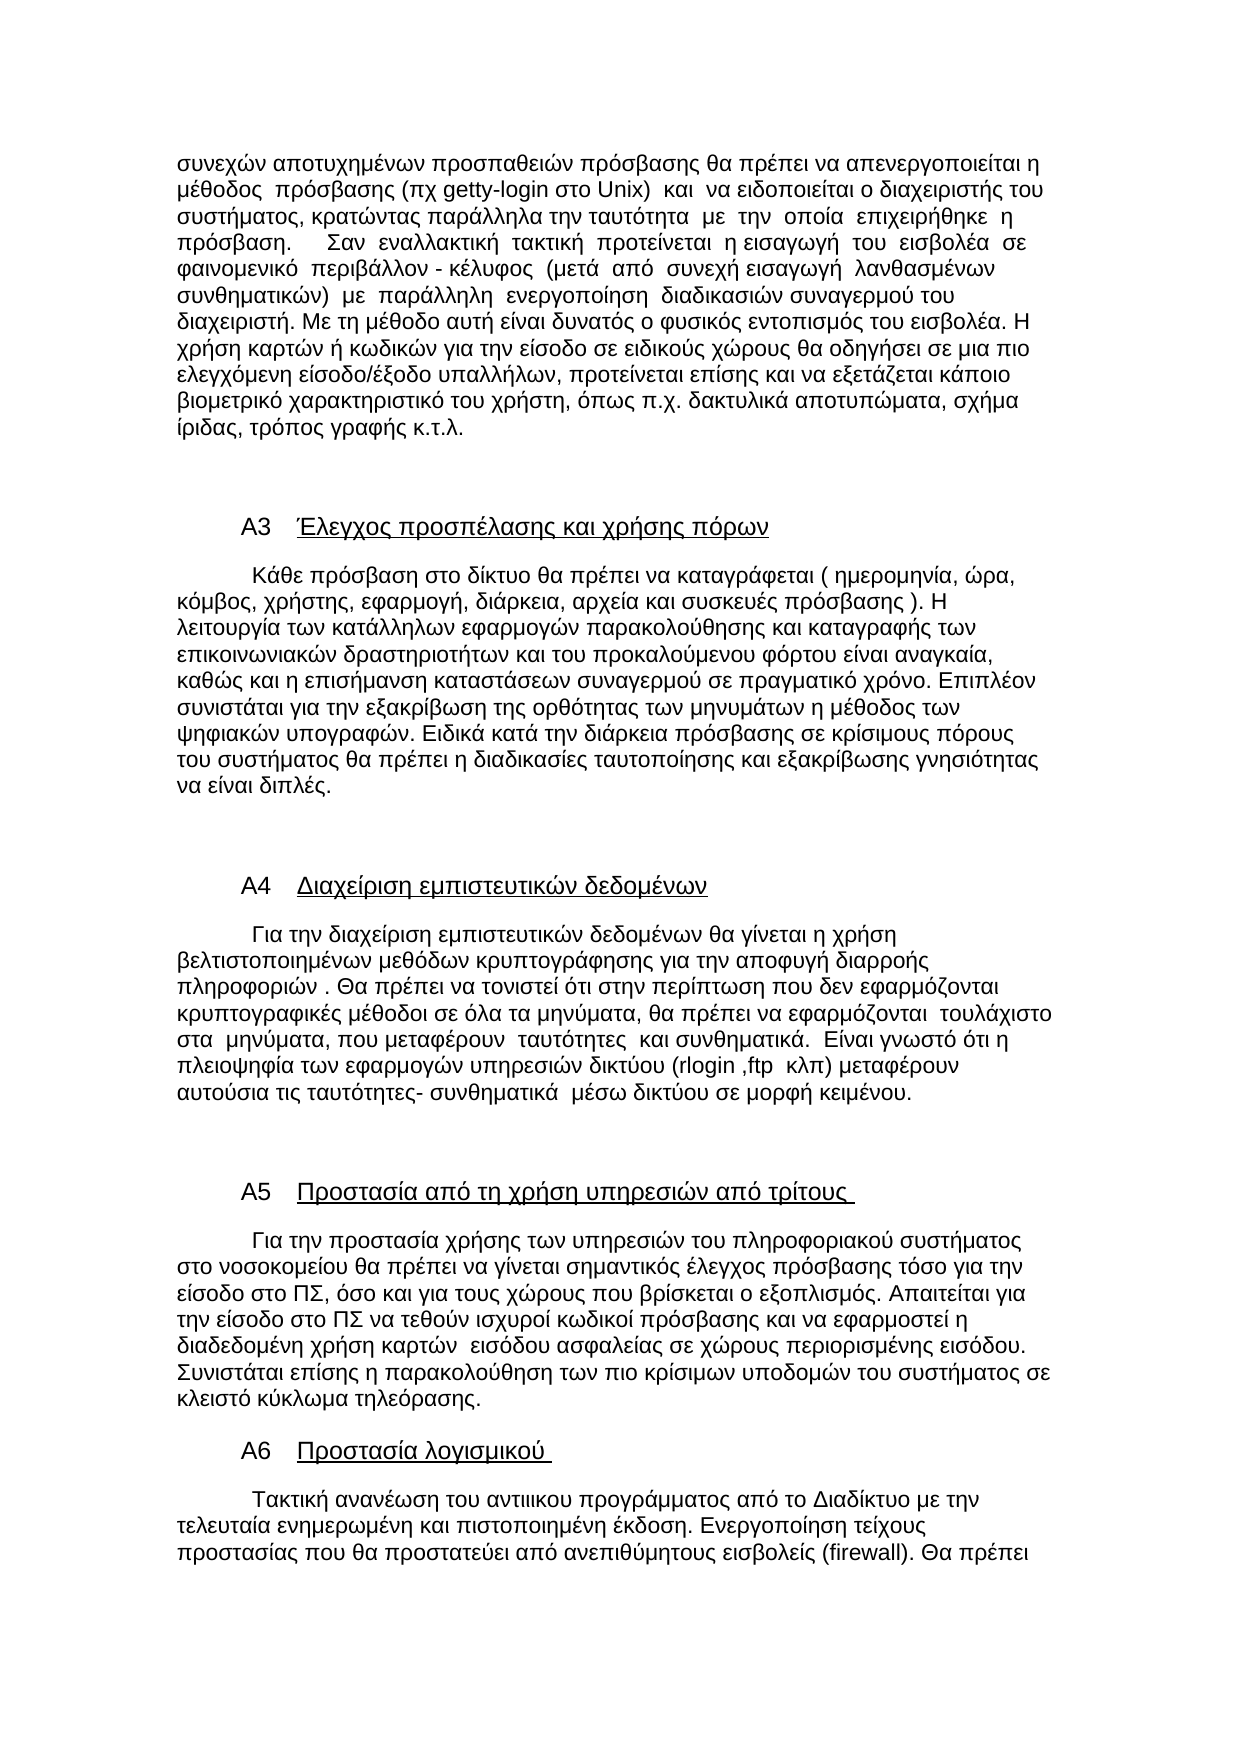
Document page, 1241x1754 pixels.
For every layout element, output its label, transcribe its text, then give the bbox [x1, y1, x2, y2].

text Για την διαχείριση εμπιστευτικών δεδομένων θα γίνεται η χρήση βελτιστοποιημένων μεθόδων κρυπτογράφησης για την αποφυγή διαρροής πληροφοριών . Θα πρέπει να τονιστεί ότι στην περίπτωση που δεν εφαρμόζονται κρυπτογραφικές μέθοδοι σε όλα τα μηνύματα, θα πρέπει να εφαρμόζονται τουλάχιστο στα μηνύματα, που μεταφέρουν ταυτότητες και συνθηματικά. Είναι γνωστό ότι η πλειοψηφία των εφαρμογών υπηρεσιών δικτύου (rlogin ,ftp κλπ) μεταφέρουν αυτούσια τις ταυτότητες- συνθηματικά μέσω δικτύου σε μορφή κειμένου. [177, 921, 1053, 1105]
subtitle Διαχείριση εμπιστευτικών δεδομένων [241, 871, 1053, 900]
subtitle Έλεγχος προσπέλασης και χρήσης πόρων [241, 512, 1053, 541]
text συνεχών αποτυχημένων προσπαθειών πρόσβασης θα πρέπει να απενεργοποιείται η μέθοδος πρόσβασης (πχ getty-login στο Unix) και να ειδοποιείται ο διαχειριστής του συστήματος, κρατώντας παράλληλα την ταυτότητα με την οποία επιχειρήθηκε η πρόσβαση. Σαν εναλλακτική τακτική προτείνεται η εισαγωγή του εισβολέα σε φαινομενικό περιβάλλον - κέλυφος (μετά από συνεχή εισαγωγή λανθασμένων συνθηματικών) με παράλληλη ενεργοποίηση διαδικασιών συναγερμού του διαχειριστή. Με τη μέθοδο αυτή είναι δυνατός ο φυσικός εντοπισμός του εισβολέα. Η χρήση καρτών ή κωδικών για την είσοδο σε ειδικούς χώρους θα οδηγήσει σε μια πιο ελεγχόμενη είσοδο/έξοδο υπαλλήλων, προτείνεται επίσης και να εξετάζεται κάποιο βιομετρικό χαρακτηριστικό του χρήστη, όπως π.χ. δακτυλικά αποτυπώματα, σχήμα ίριδας, τρόπος γραφής κ.τ.λ. [177, 150, 1053, 440]
text Τακτική ανανέωση του αντιιικου προγράμματος από το Διαδίκτυο με την τελευταία ενημερωμένη και πιστοποιημένη έκδοση. Ενεργοποίηση τείχους προστασίας που θα προστατεύει από ανεπιθύμητους εισβολείς (firewall). Θα πρέπει [177, 1486, 1053, 1565]
text Για την προστασία χρήσης των υπηρεσιών του πληροφοριακού συστήματος στο νοσοκομείου θα πρέπει να γίνεται σημαντικός έλεγχος πρόσβασης τόσο για την είσοδο στο ΠΣ, όσο και για τους χώρους που βρίσκεται ο εξοπλισμός. Απαιτείται για την είσοδο στο ΠΣ να τεθούν ισχυροί κωδικοί πρόσβασης και να εφαρμοστεί η διαδεδομένη χρήση καρτών εισόδου ασφαλείας σε χώρους περιορισμένης εισόδου. Συνιστάται επίσης η παρακολούθηση των πιο κρίσιμων υποδομών του συστήματος σε κλειστό κύκλωμα τηλεόρασης. [177, 1227, 1053, 1411]
subtitle Προστασία λογισμικού [241, 1436, 1053, 1465]
subtitle Προστασία από τη χρήση υπηρεσιών από τρίτους [241, 1177, 1053, 1206]
text Κάθε πρόσβαση στο δίκτυο θα πρέπει να καταγράφεται ( ημερομηνία, ώρα, κόμβος, χρήστης, εφαρμογή, διάρκεια, αρχεία και συσκευές πρόσβασης ). Η λειτουργία των κατάλληλων εφαρμογών παρακολούθησης και καταγραφής των επικοινωνιακών δραστηριοτήτων και του προκαλούμενου φόρτου είναι αναγκαία, καθώς και η επισήμανση καταστάσεων συναγερμού σε πραγματικό χρόνο. Επιπλέον συνιστάται για την εξακρίβωση της ορθότητας των μηνυμάτων η μέθοδος των ψηφιακών υπογραφών. Ειδικά κατά την διάρκεια πρόσβασης σε κρίσιμους πόρους του συστήματος θα πρέπει η διαδικασίες ταυτοποίησης και εξακρίβωσης γνησιότητας να είναι διπλές. [177, 562, 1053, 799]
